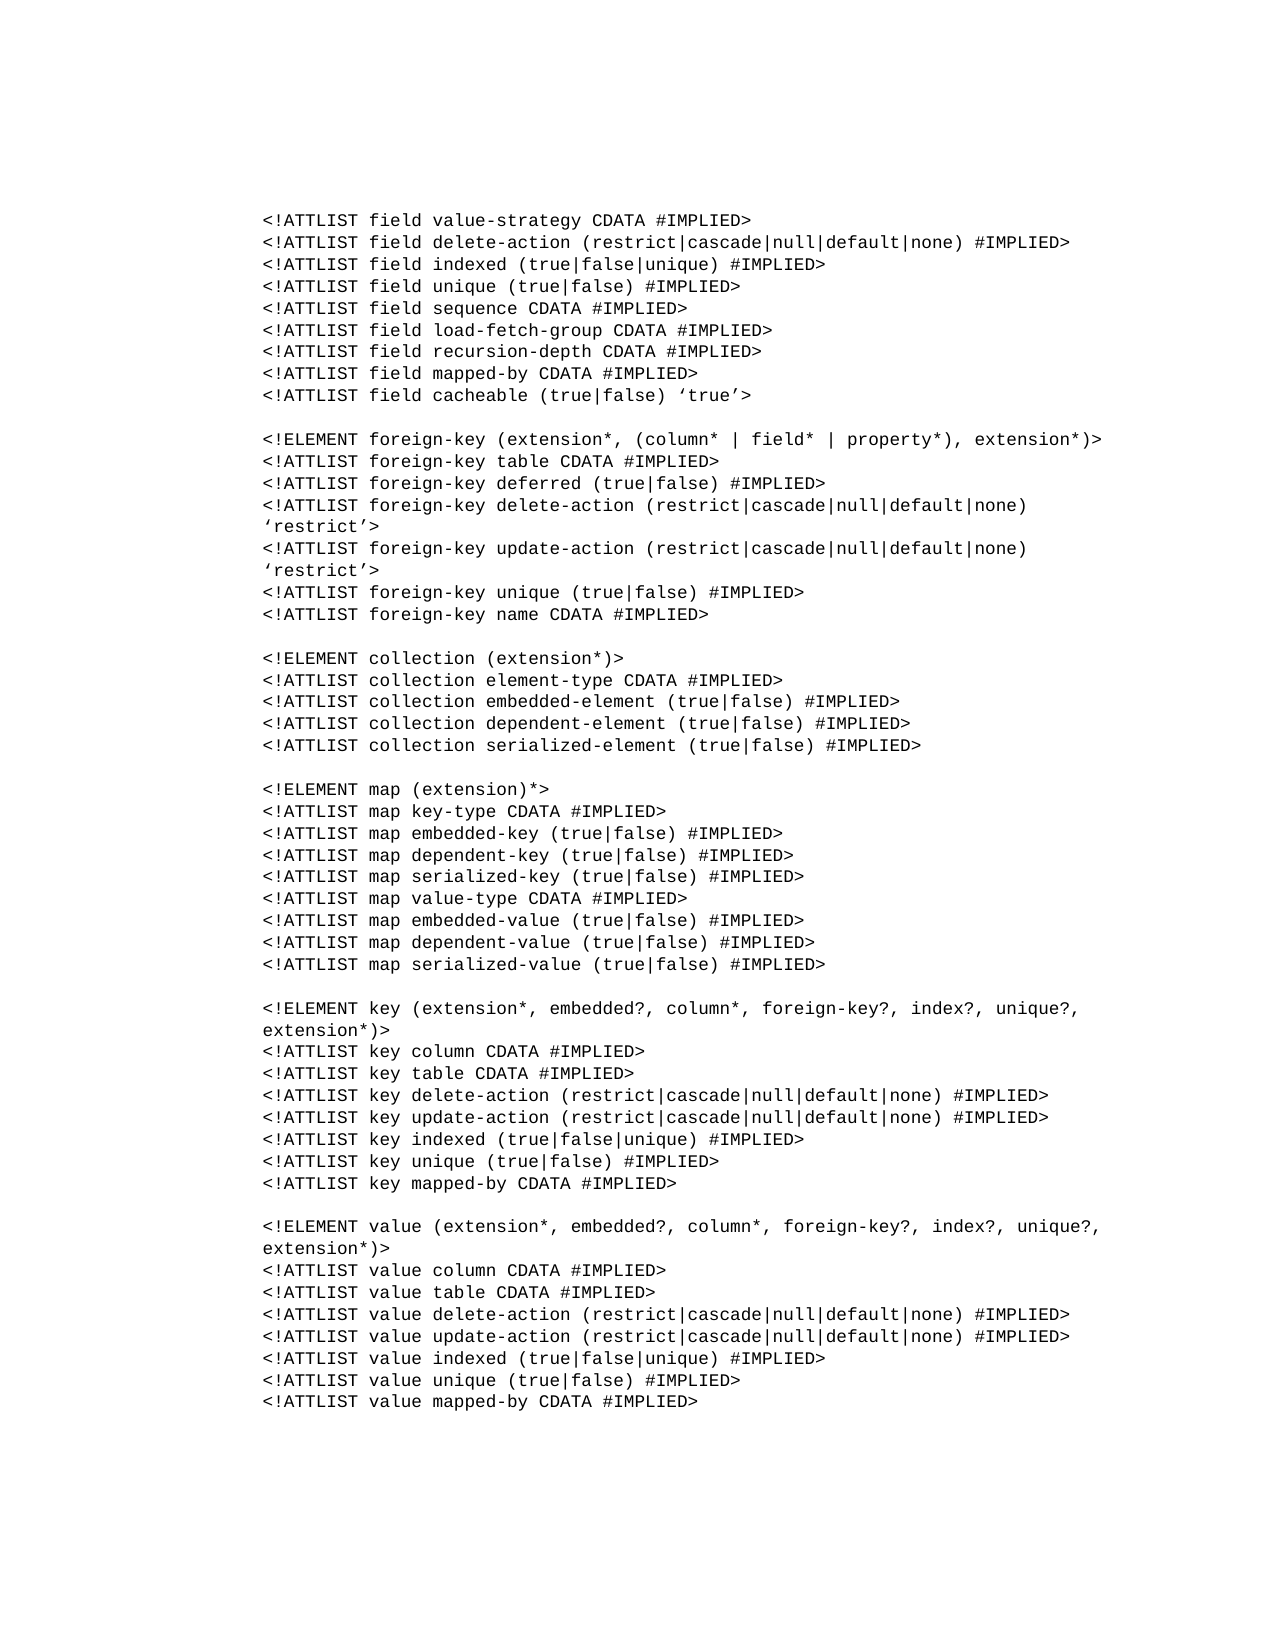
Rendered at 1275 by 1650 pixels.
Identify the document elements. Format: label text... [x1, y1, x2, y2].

text <!ATTLIST key mapped-by CDATA #IMPLIED> [262, 1172, 1125, 1194]
text <!ELEMENT key (extension*, embedded?, column*, foreign-key?, index?, unique?, extension*)> [262, 997, 1125, 1041]
text <!ATTLIST field value-strategy CDATA #IMPLIED> [262, 210, 1125, 232]
text <!ATTLIST field delete-action (restrict|cascade|null|default|none) #IMPLIED> [262, 232, 1125, 254]
text <!ATTLIST foreign-key update-action (restrict|cascade|null|default|none) ‘restrict’> [262, 538, 1125, 582]
text <!ELEMENT collection (extension*)> [262, 647, 1125, 669]
text <!ATTLIST field mapped-by CDATA #IMPLIED> [262, 363, 1125, 385]
text <!ATTLIST value mapped-by CDATA #IMPLIED> [262, 1391, 1125, 1413]
text <!ATTLIST field cacheable (true|false) ‘true’> [262, 385, 1125, 407]
text <!ATTLIST field recursion-depth CDATA #IMPLIED> [262, 341, 1125, 363]
text <!ATTLIST value table CDATA #IMPLIED> [262, 1282, 1125, 1304]
text <!ATTLIST value update-action (restrict|cascade|null|default|none) #IMPLIED> [262, 1326, 1125, 1347]
text <!ATTLIST collection element-type CDATA #IMPLIED> [262, 669, 1125, 691]
text <!ATTLIST collection embedded-element (true|false) #IMPLIED> [262, 691, 1125, 713]
text <!ATTLIST collection serialized-element (true|false) #IMPLIED> [262, 735, 1125, 757]
text <!ATTLIST foreign-key delete-action (restrict|cascade|null|default|none) ‘restrict’> [262, 494, 1125, 538]
text <!ATTLIST foreign-key unique (true|false) #IMPLIED> [262, 582, 1125, 604]
text <!ATTLIST map embedded-value (true|false) #IMPLIED> [262, 910, 1125, 932]
text <!ATTLIST field sequence CDATA #IMPLIED> [262, 297, 1125, 319]
text <!ELEMENT foreign-key (extension*, (column* | field* | property*), extension*)> [262, 429, 1125, 451]
text <!ATTLIST key column CDATA #IMPLIED> [262, 1041, 1125, 1063]
text <!ATTLIST foreign-key table CDATA #IMPLIED> [262, 451, 1125, 472]
text <!ATTLIST map serialized-key (true|false) #IMPLIED> [262, 866, 1125, 888]
text <!ATTLIST value column CDATA #IMPLIED> [262, 1260, 1125, 1282]
text <!ATTLIST key update-action (restrict|cascade|null|default|none) #IMPLIED> [262, 1107, 1125, 1129]
text <!ATTLIST field load-fetch-group CDATA #IMPLIED> [262, 319, 1125, 341]
text <!ATTLIST key unique (true|false) #IMPLIED> [262, 1151, 1125, 1172]
text <!ATTLIST map dependent-key (true|false) #IMPLIED> [262, 844, 1125, 866]
text <!ATTLIST value indexed (true|false|unique) #IMPLIED> [262, 1347, 1125, 1369]
text <!ATTLIST key indexed (true|false|unique) #IMPLIED> [262, 1129, 1125, 1151]
text <!ATTLIST map value-type CDATA #IMPLIED> [262, 888, 1125, 910]
text <!ATTLIST map serialized-value (true|false) #IMPLIED> [262, 954, 1125, 976]
text <!ELEMENT value (extension*, embedded?, column*, foreign-key?, index?, unique?, extension*)> [262, 1216, 1125, 1260]
text <!ATTLIST map key-type CDATA #IMPLIED> [262, 801, 1125, 822]
text <!ATTLIST collection dependent-element (true|false) #IMPLIED> [262, 713, 1125, 735]
text <!ATTLIST value unique (true|false) #IMPLIED> [262, 1369, 1125, 1391]
text <!ATTLIST map embedded-key (true|false) #IMPLIED> [262, 822, 1125, 844]
text <!ATTLIST map dependent-value (true|false) #IMPLIED> [262, 932, 1125, 954]
text <!ATTLIST key delete-action (restrict|cascade|null|default|none) #IMPLIED> [262, 1085, 1125, 1107]
text <!ATTLIST value delete-action (restrict|cascade|null|default|none) #IMPLIED> [262, 1304, 1125, 1326]
text <!ATTLIST foreign-key deferred (true|false) #IMPLIED> [262, 472, 1125, 494]
text <!ATTLIST foreign-key name CDATA #IMPLIED> [262, 604, 1125, 626]
text <!ATTLIST field indexed (true|false|unique) #IMPLIED> [262, 254, 1125, 276]
text <!ATTLIST field unique (true|false) #IMPLIED> [262, 276, 1125, 297]
text <!ATTLIST key table CDATA #IMPLIED> [262, 1063, 1125, 1085]
text <!ELEMENT map (extension)*> [262, 779, 1125, 801]
